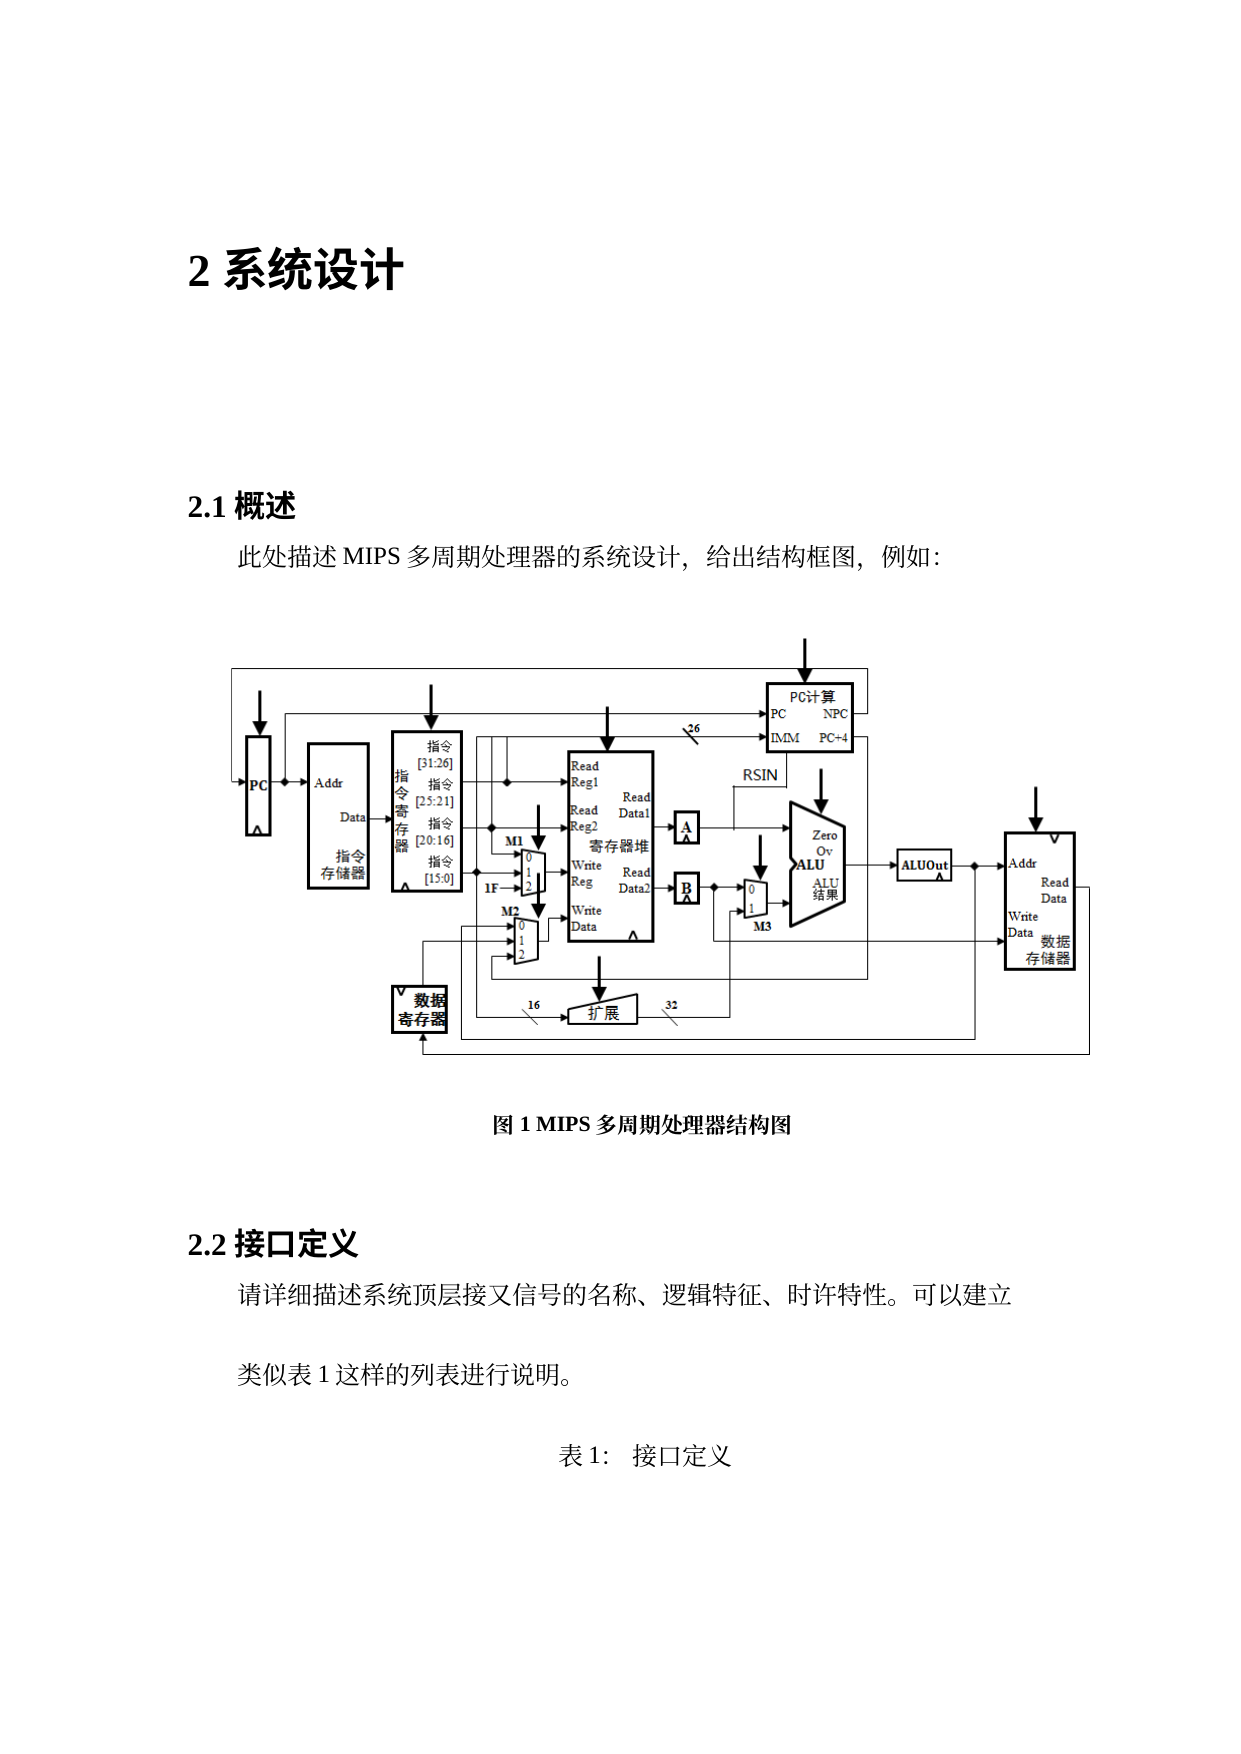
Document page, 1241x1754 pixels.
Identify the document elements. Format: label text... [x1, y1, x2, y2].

text 表1： 接口定义 [187, 1423, 1053, 1485]
text 图 1 MIPS多周期处理器结构图 [187, 1093, 1053, 1155]
text 请详细描述系统顶层接又信号的名称、逻辑特征、时许特性。可以建立 [187, 1262, 1053, 1324]
text 类似表1这样的列表进行说明。 [187, 1342, 1053, 1405]
text 此处描述MIPS多周期处理器的系统设计，给出结构框图，例如： [187, 524, 1053, 587]
subtitle 系统设计 [187, 194, 1053, 319]
subtitle 概述 [187, 462, 1053, 524]
subtitle 接口定义 [187, 1199, 1053, 1262]
